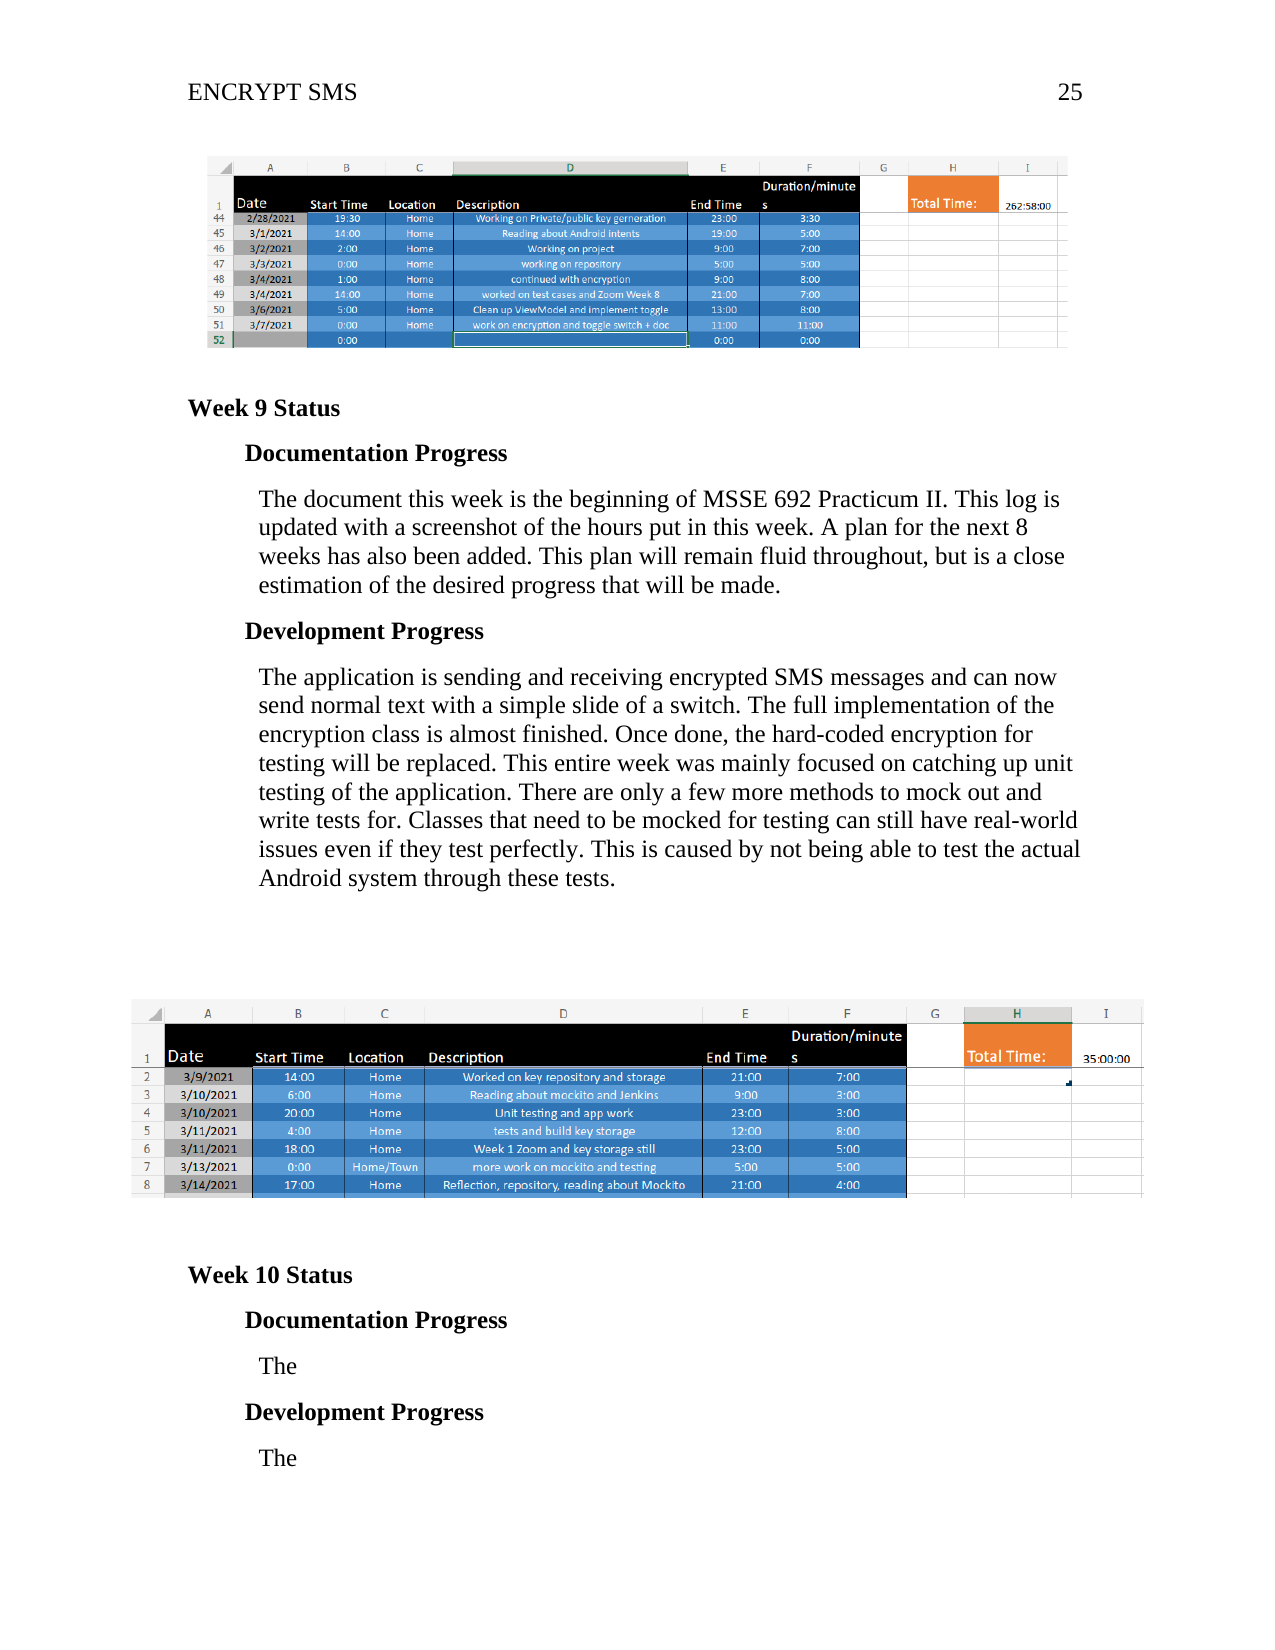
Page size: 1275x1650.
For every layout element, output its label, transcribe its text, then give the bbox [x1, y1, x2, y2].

subtitle Week 10 Status [187, 1260, 1087, 1289]
subtitle Documentation Progress [244, 1305, 1087, 1334]
subtitle Development Progress [244, 616, 1087, 645]
text The [258, 1351, 1087, 1379]
text The application is sending and receiving encrypted SMS messages and can now send normal text with a simple slide of a switch. The full implementation of the encryption class is almost finished. Once done, the hard-coded encryption for testing will be replaced. This entire week was mainly focused on catching up unit testing of the application. There are only a few more methods to mock out and write tests for. Classes that need to be mocked for testing can still have real-world issues even if they test perfectly. This is caused by not being able to test the actual Android system through these tests. [258, 662, 1087, 892]
picture [131, 999, 1144, 1198]
picture [207, 156, 1068, 348]
subtitle Development Progress [244, 1397, 1087, 1426]
subtitle Documentation Progress [244, 438, 1087, 467]
text The [258, 1443, 1087, 1471]
subtitle Week 9 Status [187, 393, 1087, 422]
text The document this week is the beginning of MSSE 692 Practicum II. This log is updated with a screenshot of the hours put in this week. A plan for the next 8 weeks has also been added. This plan will remain fluid throughout, but is a close estimation of the desired progress that will be made. [258, 484, 1087, 599]
